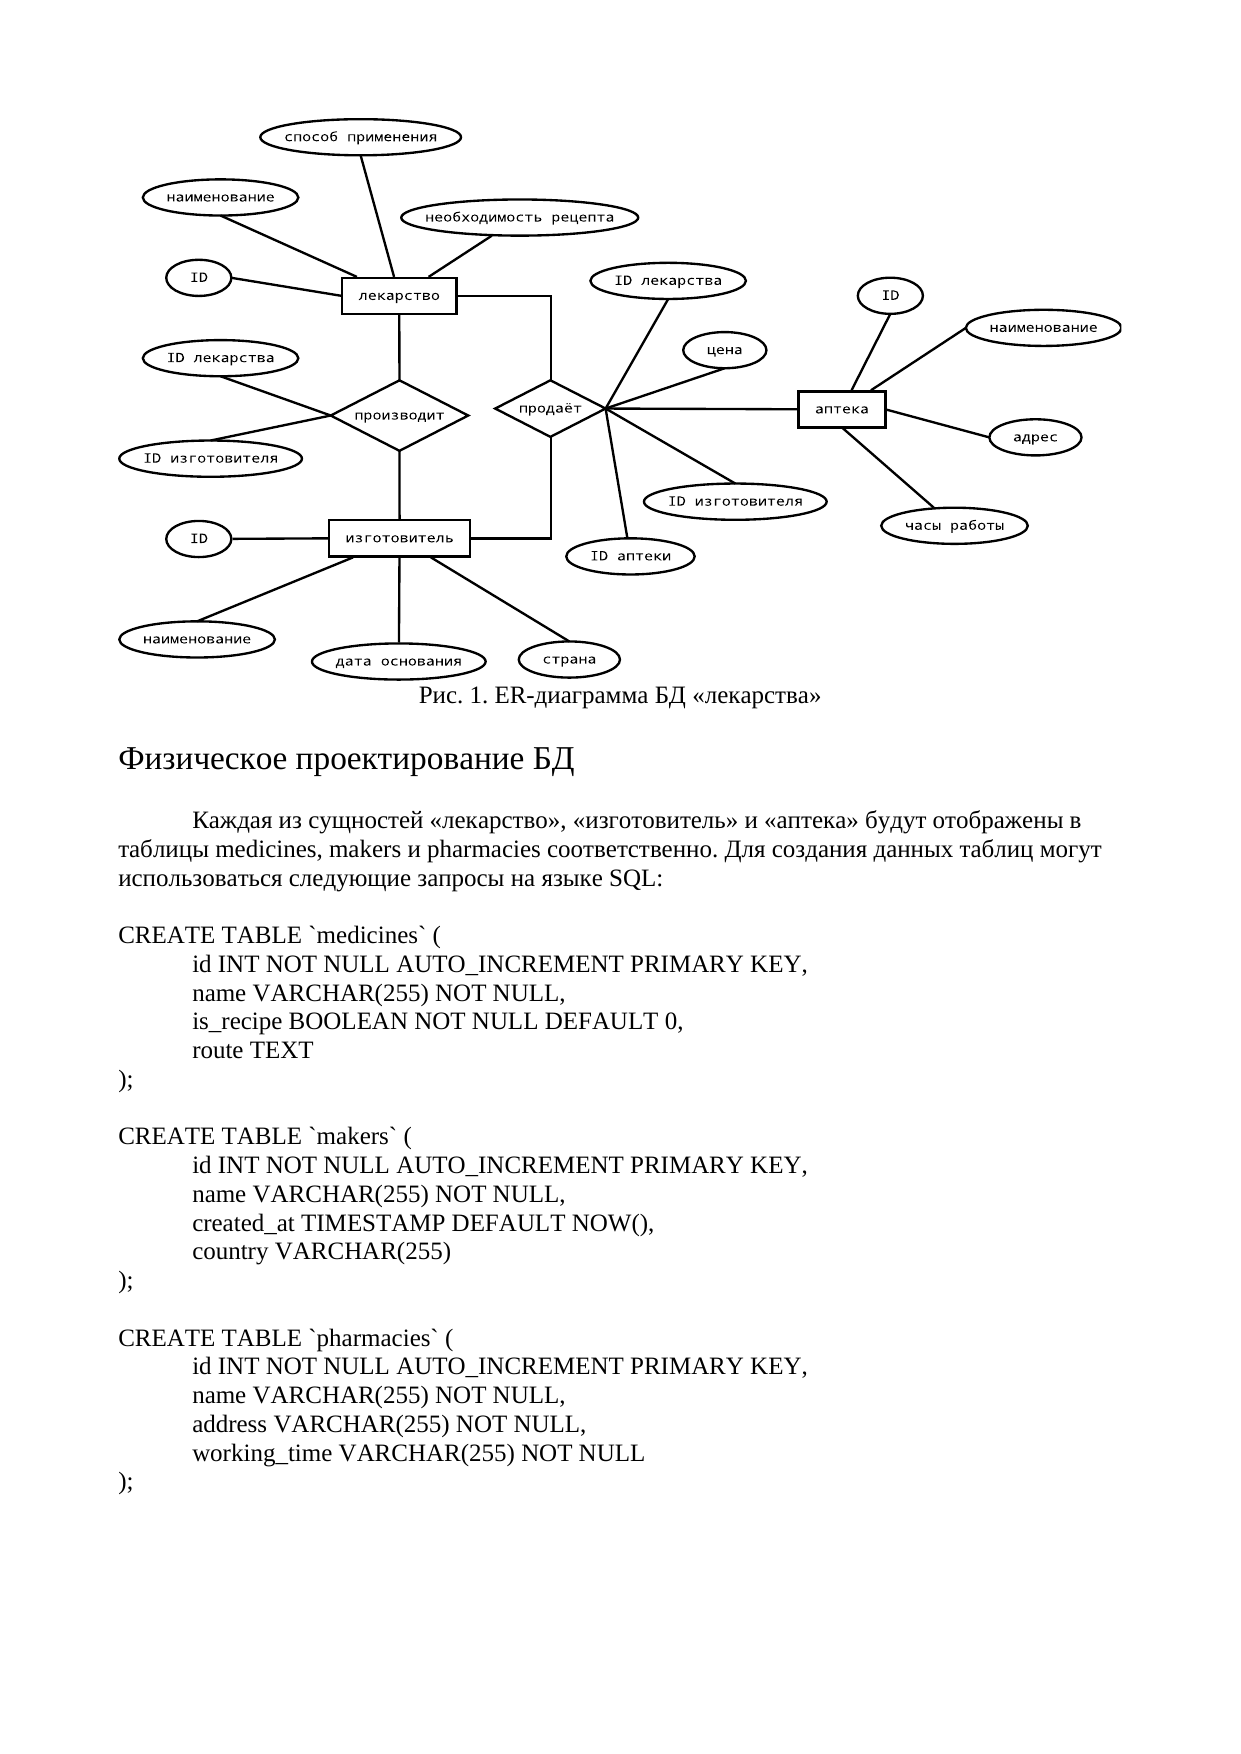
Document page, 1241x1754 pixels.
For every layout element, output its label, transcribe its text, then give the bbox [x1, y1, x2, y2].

text ); [118, 1064, 1122, 1093]
text route TEXT [118, 1035, 1122, 1064]
text id INT NOT NULL AUTO_INCREMENT PRIMARY KEY, [118, 1351, 1122, 1380]
text ); [118, 1265, 1122, 1294]
text is_recipe BOOLEAN NOT NULL DEFAULT 0, [118, 1006, 1122, 1035]
text created_at TIMESTAMP DEFAULT NOW(), [118, 1208, 1122, 1236]
text Рис. 1. ER-диаграмма БД «лекарства» [118, 681, 1122, 709]
text Каждая из сущностей «лекарство», «изготовитель» и «аптека» будут отображены в таблицы medicines, makers и pharmacies соответственно. Для создания данных таблиц могут использоваться следующие запросы на языке SQL: [118, 805, 1122, 891]
text CREATE TABLE `makers` ( [118, 1121, 1122, 1150]
text CREATE TABLE `medicines` ( [118, 920, 1122, 949]
text name VARCHAR(255) NOT NULL, [118, 1380, 1122, 1409]
text name VARCHAR(255) NOT NULL, [118, 978, 1122, 1006]
text ); [118, 1466, 1122, 1495]
text id INT NOT NULL AUTO_INCREMENT PRIMARY KEY, [118, 1150, 1122, 1179]
text id INT NOT NULL AUTO_INCREMENT PRIMARY KEY, [118, 949, 1122, 978]
text country VARCHAR(255) [118, 1236, 1122, 1265]
text address VARCHAR(255) NOT NULL, [118, 1409, 1122, 1438]
text Физическое проектирование БД [118, 738, 1122, 776]
text working_time VARCHAR(255) NOT NULL [118, 1438, 1122, 1466]
text name VARCHAR(255) NOT NULL, [118, 1179, 1122, 1208]
text CREATE TABLE `pharmacies` ( [118, 1323, 1122, 1351]
